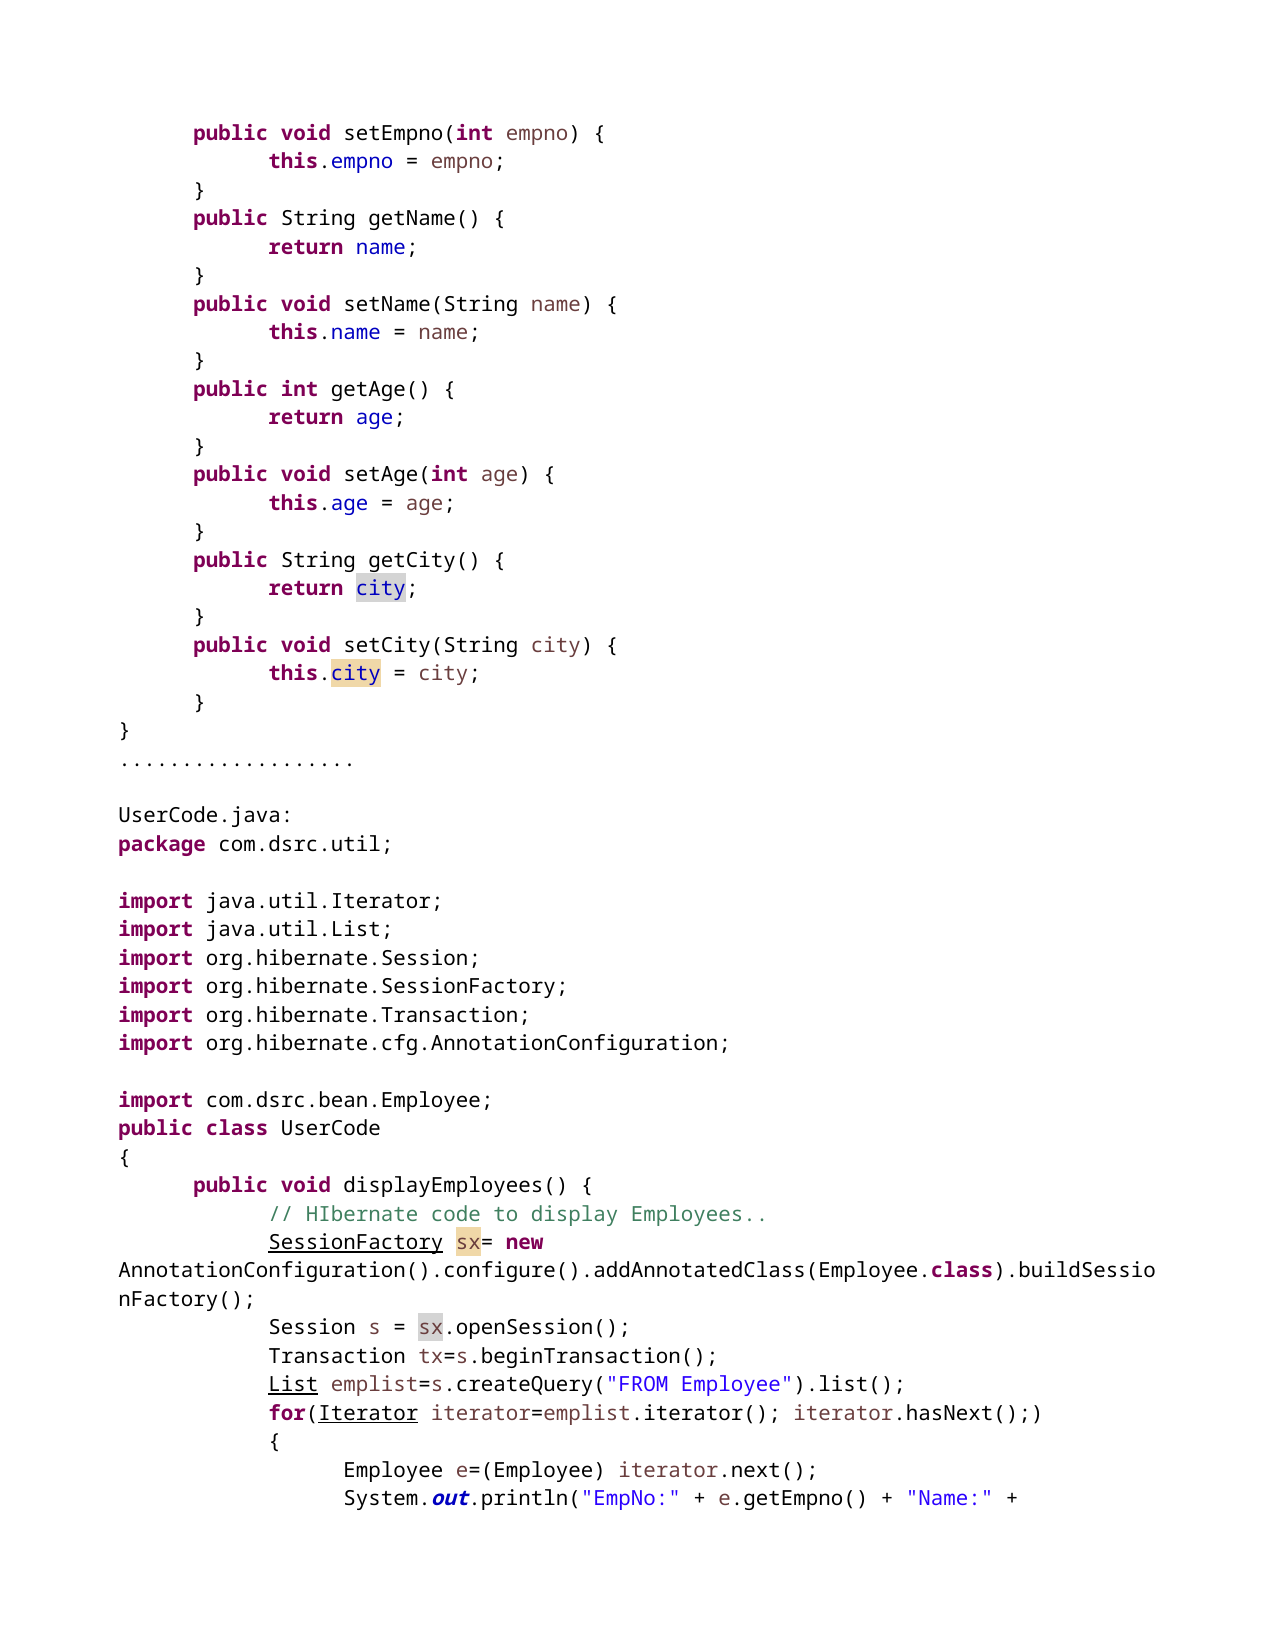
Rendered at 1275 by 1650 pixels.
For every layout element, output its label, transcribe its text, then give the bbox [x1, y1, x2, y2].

text public String getCity() { [118, 545, 1157, 573]
text for(Iterator iterator=emplist.iterator(); iterator.hasNext();) [118, 1398, 1157, 1426]
text return age; [118, 402, 1157, 431]
text import org.hibernate.Transaction; [118, 1000, 1157, 1028]
text return name; [118, 232, 1157, 260]
text List emplist=s.createQuery("FROM Employee").list(); [118, 1369, 1157, 1398]
text Transaction tx=s.beginTransaction(); [118, 1341, 1157, 1369]
text } [118, 431, 1157, 459]
text public String getName() { [118, 203, 1157, 232]
text { [118, 1142, 1157, 1170]
text // HIbernate code to display Employees.. [118, 1199, 1157, 1227]
text { [118, 1426, 1157, 1455]
text public void displayEmployees() { [118, 1170, 1157, 1199]
text public void setName(String name) { [118, 289, 1157, 317]
text import org.hibernate.Session; [118, 943, 1157, 971]
text } [118, 516, 1157, 545]
text } [118, 260, 1157, 289]
text import java.util.Iterator; [118, 886, 1157, 914]
text } [118, 687, 1157, 715]
text public void setCity(String city) { [118, 630, 1157, 658]
text UserCode.java: [118, 801, 1157, 829]
text return city; [118, 573, 1157, 602]
text System.out.println("EmpNo:" + e.getEmpno() + "Name:" + [118, 1483, 1157, 1512]
text public int getAge() { [118, 374, 1157, 402]
text import org.hibernate.cfg.AnnotationConfiguration; [118, 1028, 1157, 1057]
text } [118, 175, 1157, 203]
text public void setAge(int age) { [118, 459, 1157, 488]
text ................... [118, 744, 1157, 772]
text } [118, 715, 1157, 744]
text public class UserCode [118, 1113, 1157, 1142]
text public void setEmpno(int empno) { [118, 118, 1157, 147]
text this.city = city; [118, 658, 1157, 687]
text SessionFactory sx= new AnnotationConfiguration().configure().addAnnotatedClass(Employee.class).buildSessionFactory(); [118, 1227, 1157, 1312]
text } [118, 346, 1157, 374]
text } [118, 602, 1157, 630]
text this.name = name; [118, 317, 1157, 346]
text Employee e=(Employee) iterator.next(); [118, 1455, 1157, 1483]
text import com.dsrc.bean.Employee; [118, 1085, 1157, 1113]
text import java.util.List; [118, 914, 1157, 943]
text this.empno = empno; [118, 147, 1157, 175]
text this.age = age; [118, 488, 1157, 516]
text import org.hibernate.SessionFactory; [118, 971, 1157, 1000]
text Session s = sx.openSession(); [118, 1312, 1157, 1341]
text package com.dsrc.util; [118, 829, 1157, 857]
